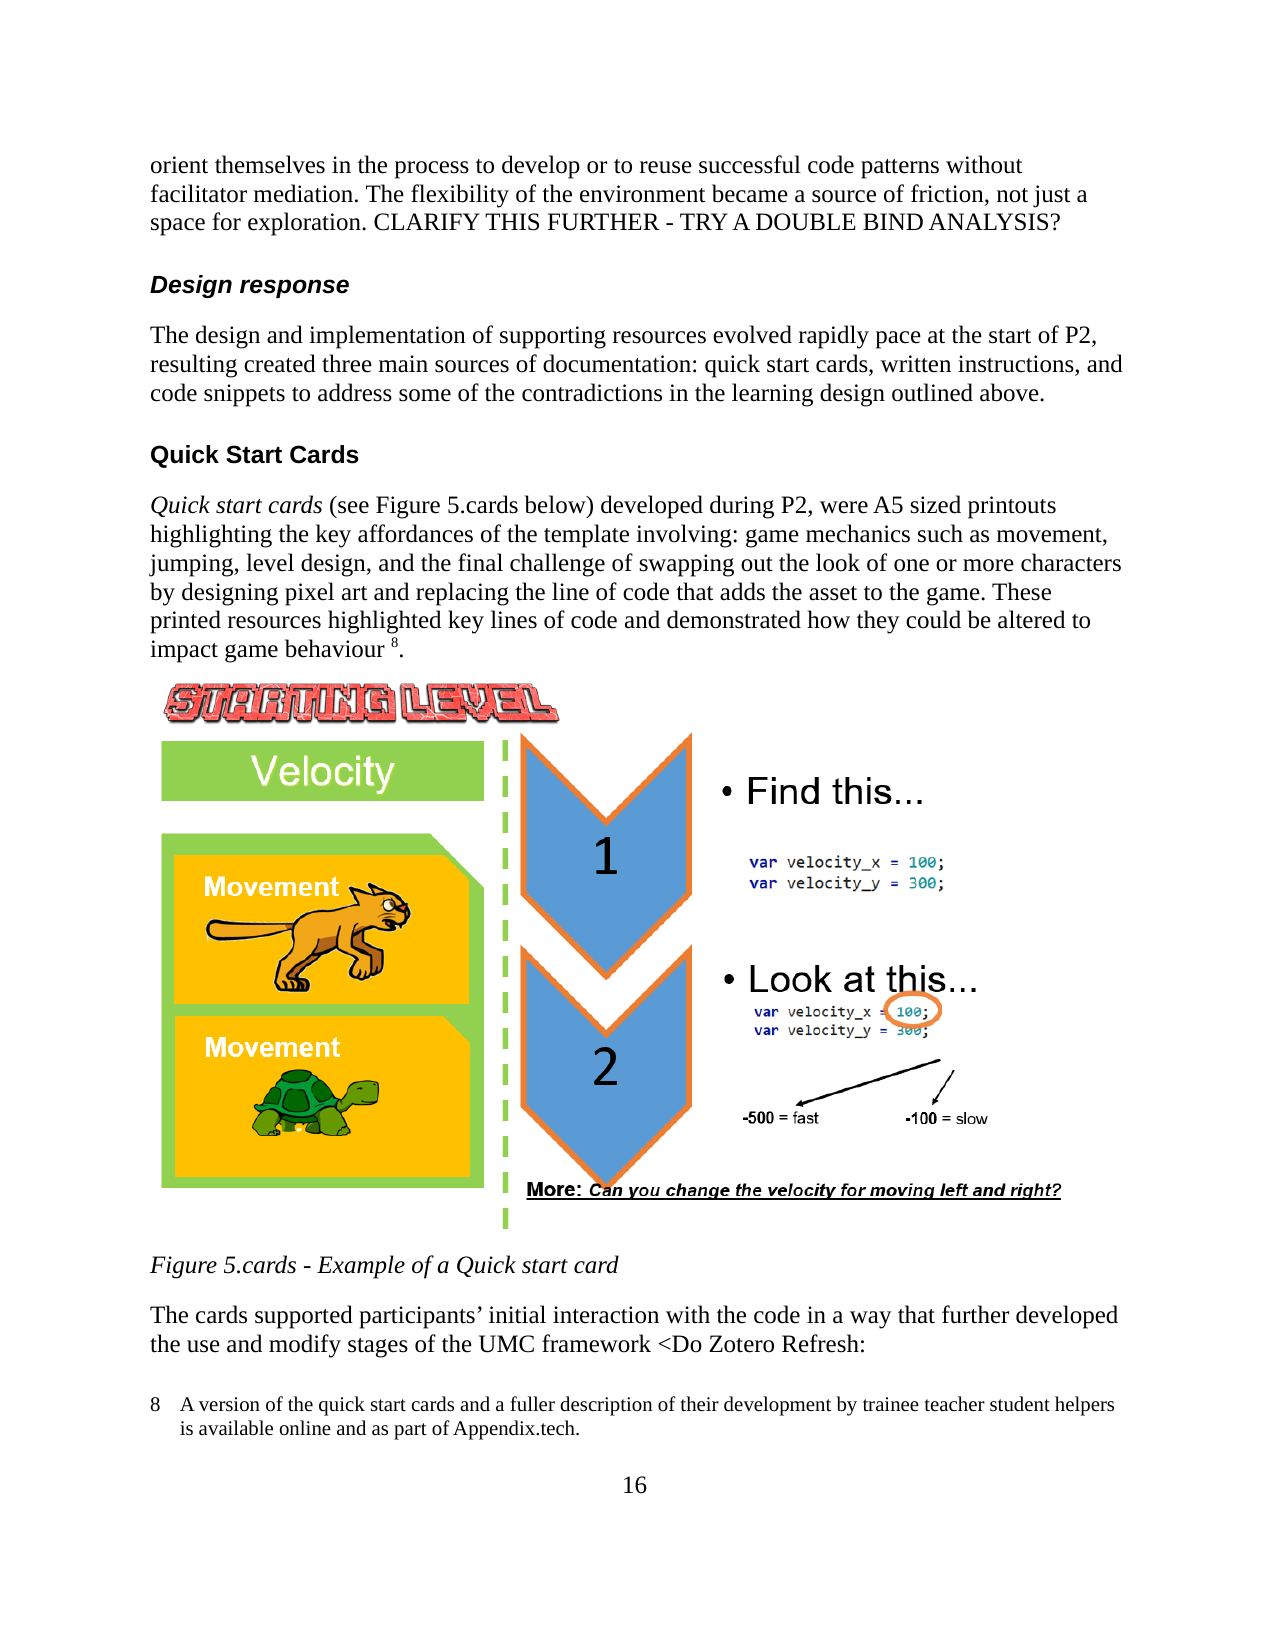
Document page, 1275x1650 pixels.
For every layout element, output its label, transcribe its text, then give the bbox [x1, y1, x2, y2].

text Figure 5.cards - Example of a Quick start card [150, 1250, 1125, 1279]
text orient themselves in the process to develop or to reuse successful code patterns without facilitator mediation. The flexibility of the environment became a source of friction, not just a space for exploration. CLARIFY THIS FURTHER - TRY A DOUBLE BIND ANALYSIS? [150, 150, 1125, 236]
text The cards supported participants’ initial interaction with the code in a way that further developed the use and modify stages of the UMC framework <Do Zotero Refresh: [150, 1300, 1125, 1358]
text The design and implementation of supporting resources evolved rapidly pace at the start of P2, resulting created three main sources of documentation: quick start cards, written instructions, and code snippets to address some of the contradictions in the learning design outlined above. [150, 320, 1125, 406]
subtitle Quick Start Cards [150, 440, 1125, 469]
subtitle Design response [150, 270, 1125, 299]
text A version of the quick start cards and a fuller description of their development by trainee teacher student helpers is available online and as part of Appendix.tech. [150, 1392, 1125, 1440]
picture [150, 671, 1077, 1238]
text Quick start cards (see Figure 5.cards below) developed during P2, were A5 sized printouts highlighting the key affordances of the template involving: game mechanics such as movement, jumping, level design, and the final challenge of swapping out the look of one or more characters by designing pixel art and replacing the line of code that adds the asset to the game. These printed resources highlighted key lines of code and demonstrated how they could be altered to impact game behaviour . [150, 490, 1125, 663]
